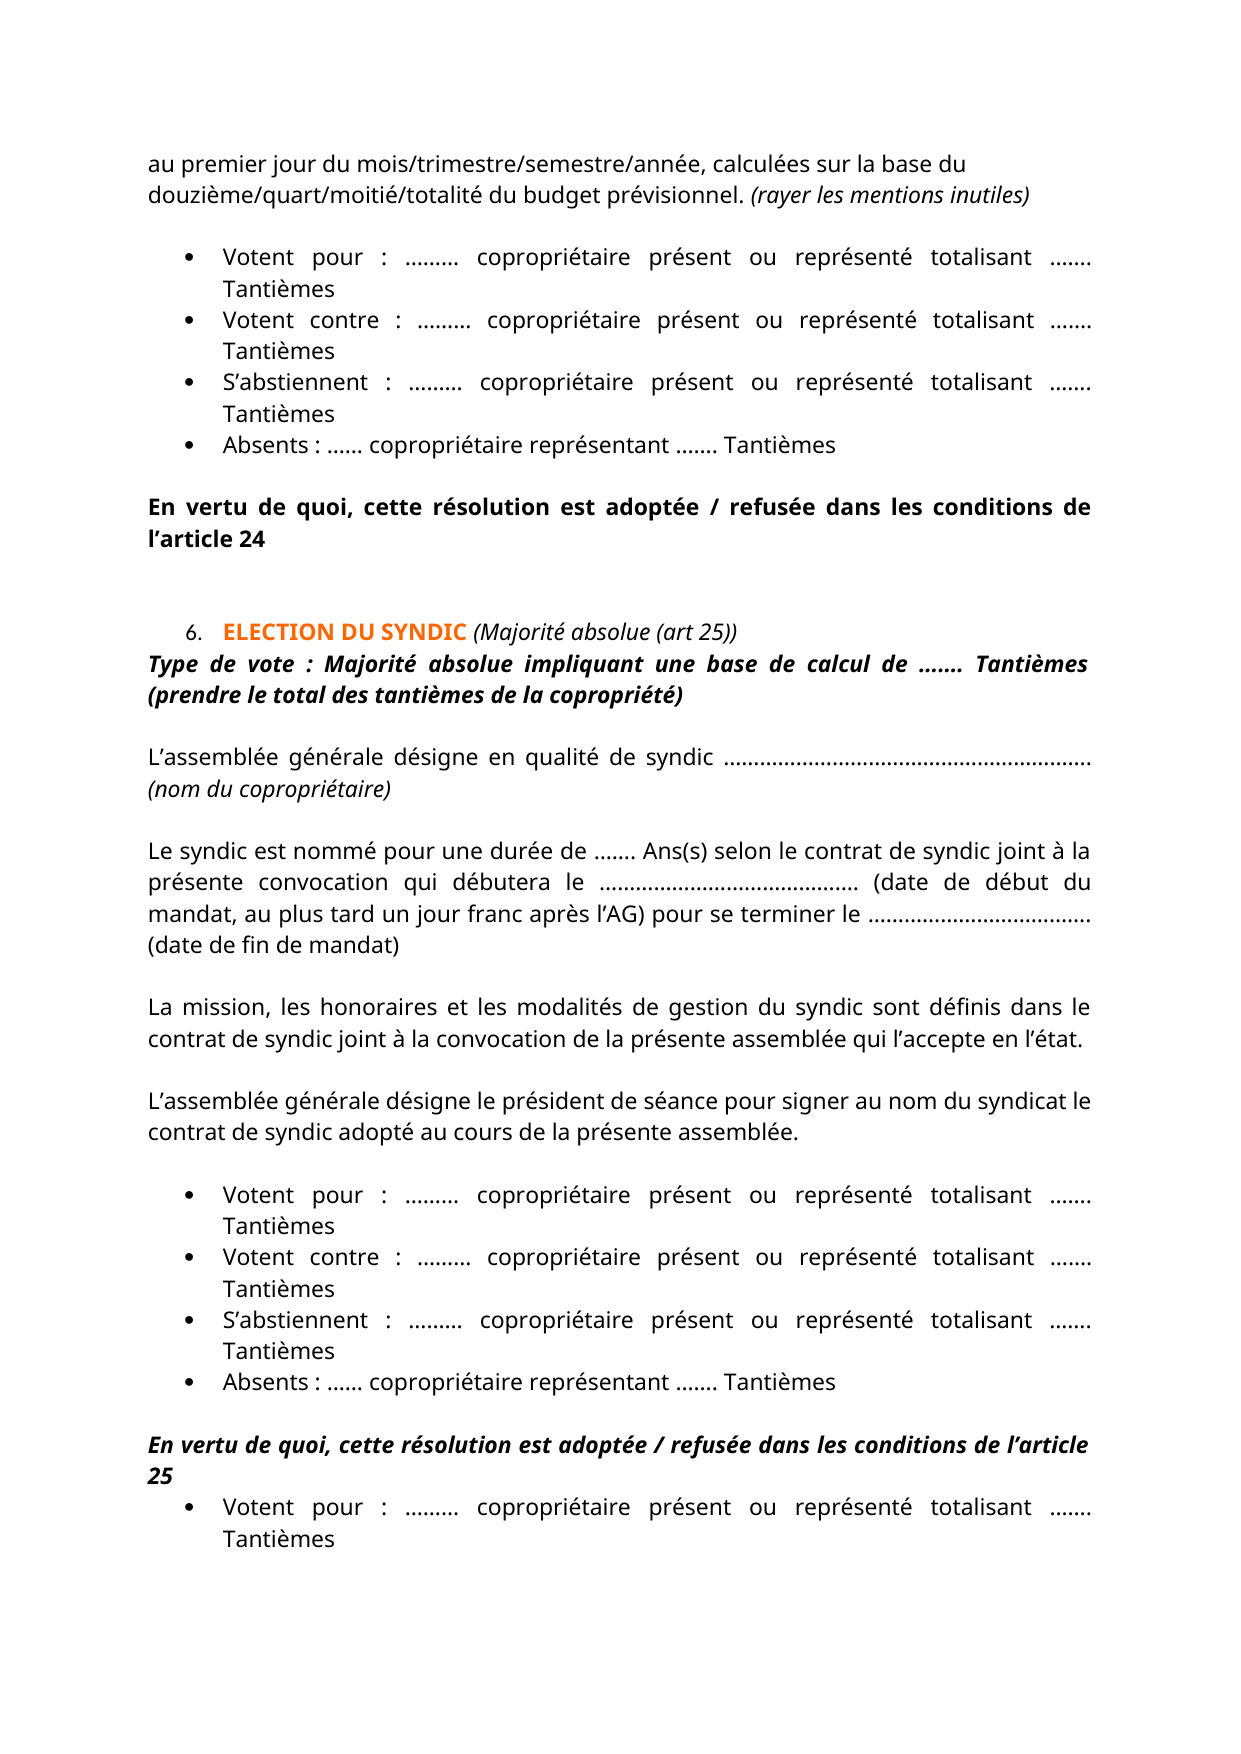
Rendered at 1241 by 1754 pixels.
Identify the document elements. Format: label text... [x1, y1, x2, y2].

text L’assemblée générale désigne en qualité de syndic ……………………………………………………. (nom du copropriétaire) [148, 741, 1093, 804]
text au premier jour du mois/trimestre/semestre/année, calculées sur la base du douzième/quart/moitié/totalité du budget prévisionnel. (rayer les mentions inutiles) [148, 148, 1093, 210]
list Votent pour : ……… copropriétaire présent ou représenté totalisant ……. Tantièmes [185, 1491, 1093, 1554]
text L’assemblée générale désigne le président de séance pour signer au nom du syndicat le contrat de syndic adopté au cours de la présente assemblée. [148, 1085, 1093, 1148]
list Votent contre : ……… copropriétaire présent ou représenté totalisant ……. Tantièmes [185, 304, 1093, 366]
list Votent contre : ……… copropriétaire présent ou représenté totalisant ……. Tantièmes [185, 1241, 1093, 1304]
text Le syndic est nommé pour une durée de ……. Ans(s) selon le contrat de syndic joint à la présente convocation qui débutera le ……………………………………. (date de début du mandat, au plus tard un jour franc après l’AG) pour se terminer le ………………………………. (date de fin de mandat) [148, 835, 1093, 960]
list Absents : …… copropriétaire représentant ……. Tantièmes [185, 429, 1093, 460]
list ELECTION DU SYNDIC (Majorité absolue (art 25)) [185, 616, 1093, 648]
text En vertu de quoi, cette résolution est adoptée / refusée dans les conditions de l’article 25 [148, 1429, 1093, 1491]
list Votent pour : ……… copropriétaire présent ou représenté totalisant ……. Tantièmes [185, 241, 1093, 304]
text La mission, les honoraires et les modalités de gestion du syndic sont définis dans le contrat de syndic joint à la convocation de la présente assemblée qui l’accepte en l’état. [148, 991, 1093, 1054]
text En vertu de quoi, cette résolution est adoptée / refusée dans les conditions de l’article 24 [148, 491, 1093, 554]
list Votent pour : ……… copropriétaire présent ou représenté totalisant ……. Tantièmes [185, 1179, 1093, 1241]
list S’abstiennent : ……… copropriétaire présent ou représenté totalisant ……. Tantièmes [185, 1304, 1093, 1366]
list S’abstiennent : ……… copropriétaire présent ou représenté totalisant ……. Tantièmes [185, 366, 1093, 429]
list Absents : …… copropriétaire représentant ……. Tantièmes [185, 1366, 1093, 1398]
text Type de vote : Majorité absolue impliquant une base de calcul de ……. Tantièmes (prendre le total des tantièmes de la copropriété) [148, 648, 1093, 710]
